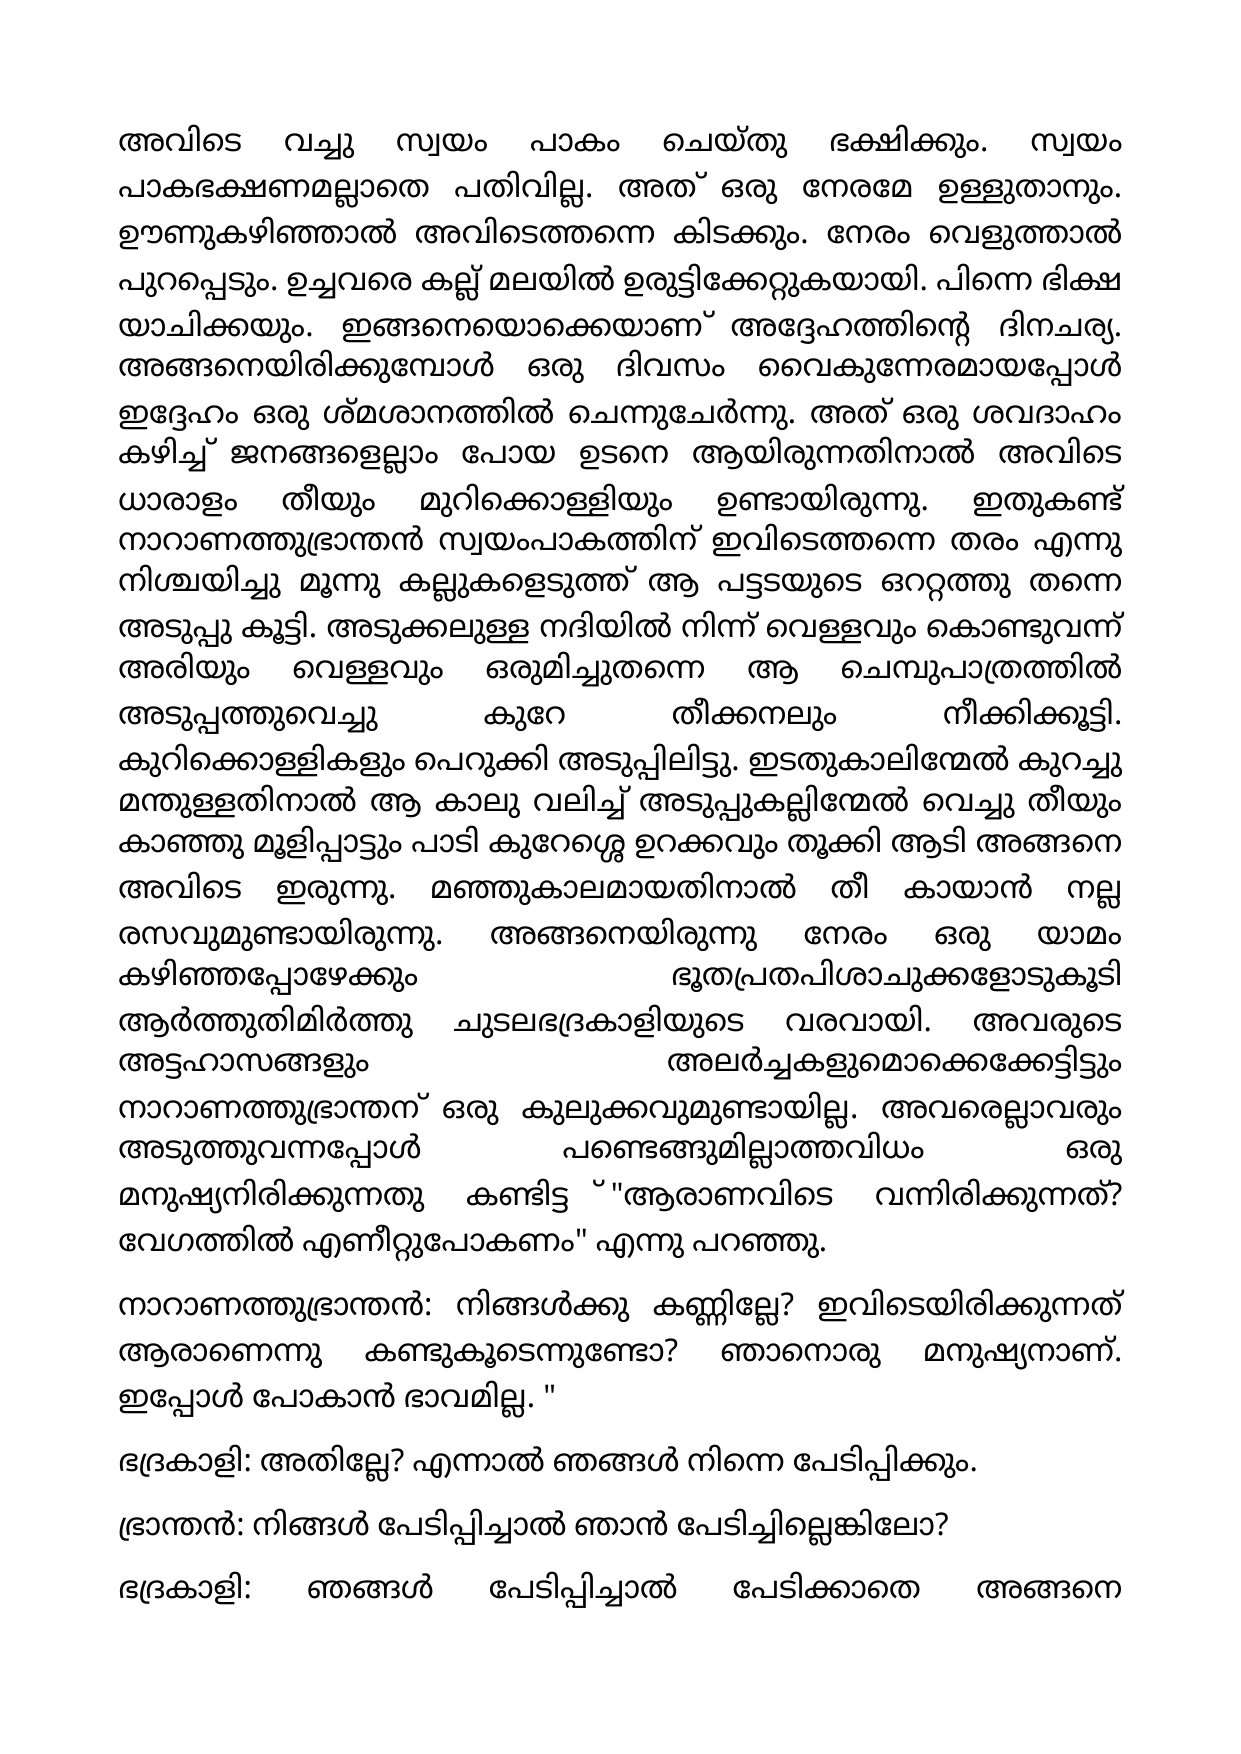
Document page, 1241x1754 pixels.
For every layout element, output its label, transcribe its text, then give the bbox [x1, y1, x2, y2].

text ഭ്രാന്തൻ: നിങ്ങൾ പേടിപ്പിച്ചാൽ ഞാൻ പേടിച്ചില്ലെങ്കിലോ? [118, 1501, 1122, 1548]
text നാറാണത്തുഭ്രാന്തൻ: നിങ്ങൾക്കു കണ്ണില്ലേ? ഇവിടെയിരിക്കുന്നത് ആരാണെന്നു കണ്ടുകൂടെന്നുണ്ടോ? ഞാനൊരു മനുഷ്യനാണ്. ഇപ്പോൾ പോകാൻ ഭാവമില്ല. " [118, 1281, 1122, 1420]
text ഭദ്രകാളി: അതില്ലേ? എന്നാൽ ഞങ്ങൾ നിന്നെ പേടിപ്പിക്കും. [118, 1438, 1122, 1484]
text അവിടെ വച്ചു സ്വയം പാകം ചെയ്തു ഭക്ഷിക്കും. സ്വയം പാകഭക്ഷണമല്ലാതെ പതിവില്ല. അത് ഒരു നേരമേ ഉള്ളുതാനും. ഊണുകഴിഞ്ഞാൽ അവിടെത്തന്നെ കിടക്കും. നേരം വെളുത്താൽ പുറപ്പെടും. ഉച്ചവരെ കല്ല് മലയിൽ ഉരുട്ടിക്കേറ്റുകയായി. പിന്നെ ഭിക്ഷ യാചിക്കയും. ഇങ്ങനെയൊക്കെയാണ് അദ്ദേഹത്തിന്റെ ദിനചര്യ. അങ്ങനെയിരിക്കുമ്പോൾ ഒരു ദിവസം വൈകുന്നേരമായപ്പോൾ ഇദ്ദേഹം ഒരു ശ്മശാനത്തിൽ ചെന്നുചേർന്നു. അത് ഒരു ശവദാഹം കഴിച്ച് ജനങ്ങളെല്ലാം പോയ ഉടനെ ആയിരുന്നതിനാൽ അവിടെ ധാരാളം തീയും മുറിക്കൊള്ളിയും ഉണ്ടായിരുന്നു. ഇതുകണ്ട് നാറാണത്തുഭ്രാന്തൻ സ്വയംപാകത്തിന് ഇവിടെത്തന്നെ തരം എന്നു നിശ്ചയിച്ചു മൂന്നു കല്ലുകളെടുത്ത് ആ പട്ടടയുടെ ഒററ്റത്തു തന്നെ അടുപ്പു കൂട്ടി. അടുക്കലുള്ള നദിയിൽ നിന്ന് വെള്ളവും കൊണ്ടുവന്ന് അരിയും വെള്ളവും ഒരുമിച്ചുതന്നെ ആ ചെമ്പുപാത്രത്തിൽ അടുപ്പത്തുവെച്ചു കുറേ തീക്കനലും നീക്കിക്കൂട്ടി. കുറിക്കൊള്ളികളും പെറുക്കി അടുപ്പിലിട്ടു. ഇടതുകാലിന്മേൽ കുറച്ചു മന്തുള്ളതിനാൽ ആ കാലു വലിച്ച് അടുപ്പുകല്ലിന്മേൽ വെച്ചു തീയും കാഞ്ഞു മൂളിപ്പാട്ടും പാടി കുറേശ്ശെ ഉറക്കവും തൂക്കി ആടി അങ്ങനെ അവിടെ ഇരുന്നു. മഞ്ഞുകാലമായതിനാൽ തീ കായാൻ നല്ല രസവുമുണ്ടായിരുന്നു. അങ്ങനെയിരുന്നു നേരം ഒരു യാമം കഴിഞ്ഞപ്പോഴേക്കും ഭൂതപ്രതപിശാചുക്കളോടുകൂടി ആർത്തുതിമിർത്തു ചുടലഭദ്രകാളിയുടെ വരവായി. അവരുടെ അട്ടഹാസങ്ങളും അലർച്ചകളുമൊക്കെക്കേട്ടിട്ടും നാറാണത്തുഭ്രാന്തന് ഒരു കുലുക്കവുമുണ്ടായില്ല. അവരെല്ലാവരും അടുത്തുവന്നപ്പോൾ പണ്ടെങ്ങുമില്ലാത്തവിധം ഒരു മനുഷ്യനിരിക്കുന്നതു കണ്ടിട്ട് "ആരാണവിടെ വന്നിരിക്കുന്നത്? വേഗത്തിൽ എണീറ്റുപോകണം" എന്നു പറഞ്ഞു. [118, 118, 1122, 1264]
text ഭദ്രകാളി: ഞങ്ങൾ പേടിപ്പിച്ചാൽ പേടിക്കാതെ അങ്ങനെ [118, 1565, 1122, 1611]
